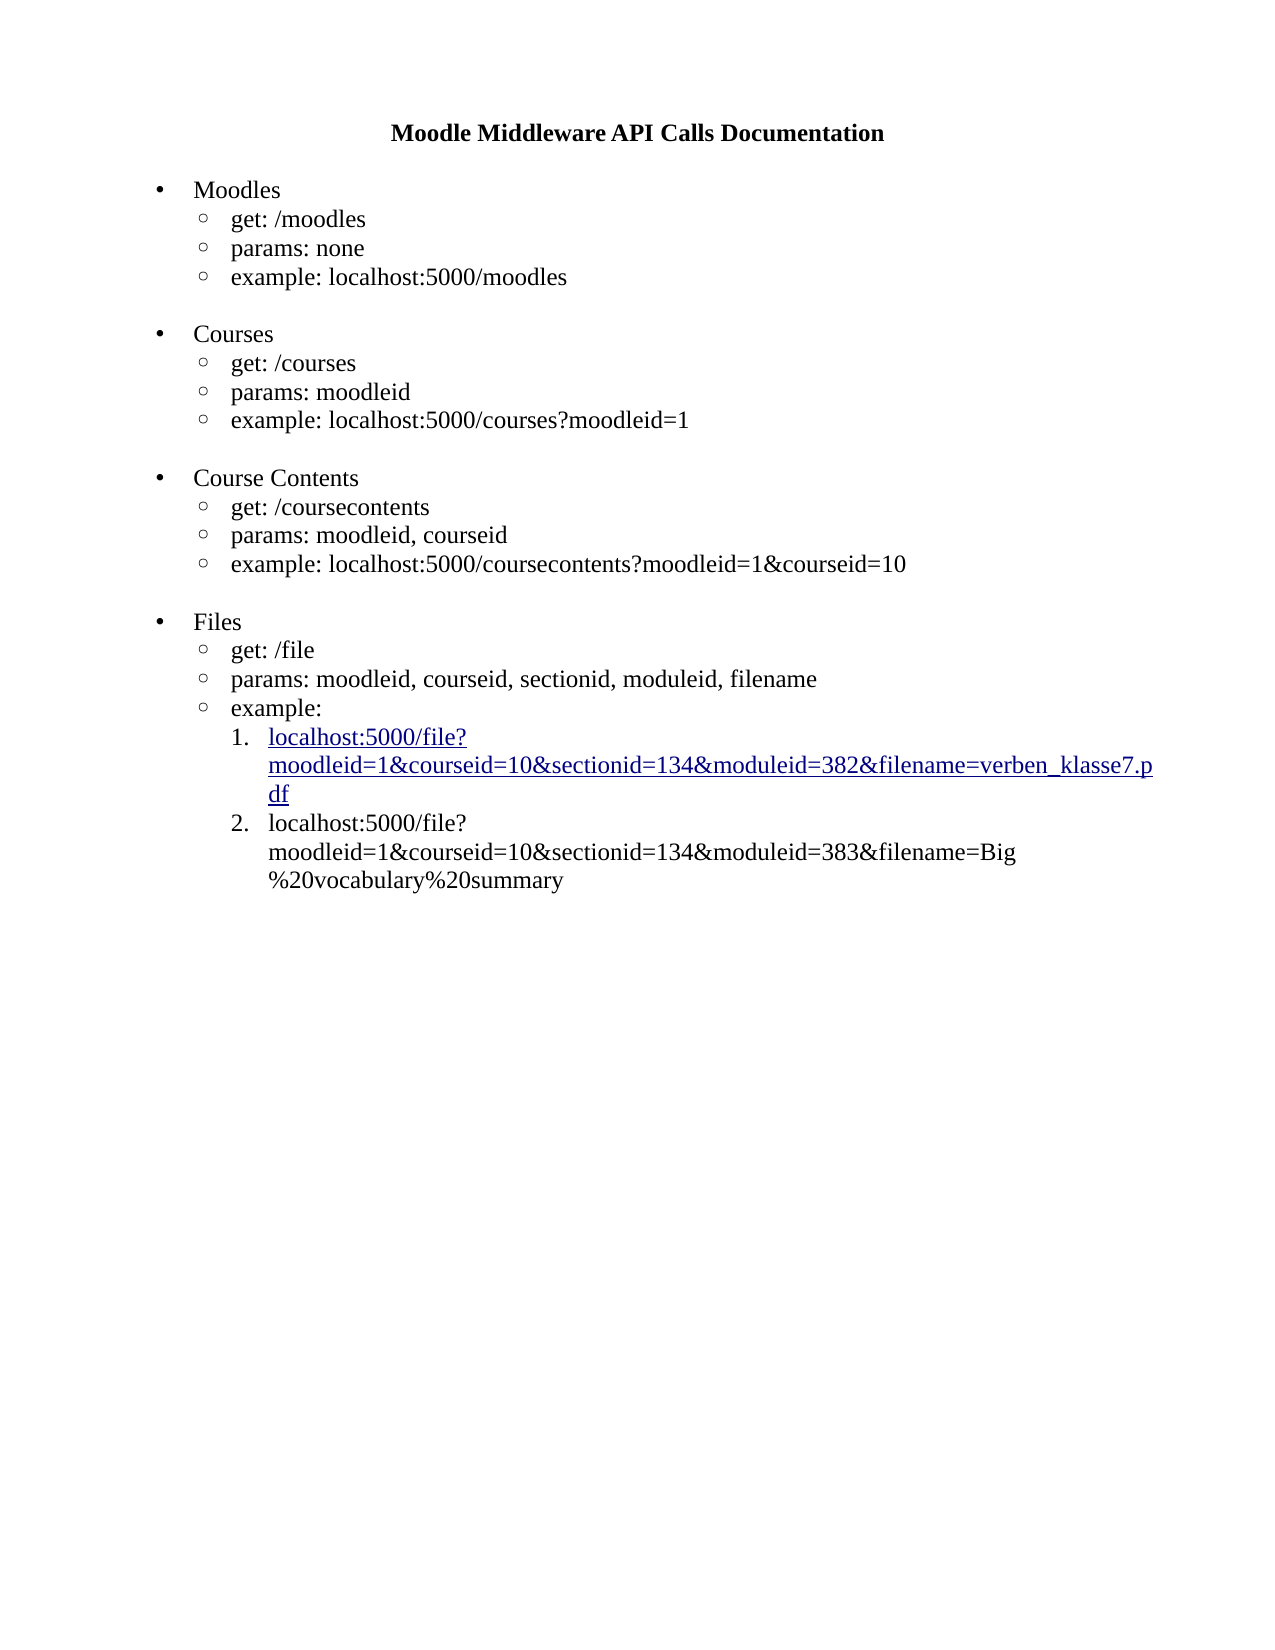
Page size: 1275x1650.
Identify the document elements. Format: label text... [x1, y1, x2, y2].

list params: moodleid [193, 377, 1157, 406]
list localhost:5000/file?moodleid=1&courseid=10&sectionid=134&moduleid=382&filename=verben_klasse7.pdf [231, 722, 1157, 808]
list Files [156, 607, 1157, 636]
list params: moodleid, courseid, sectionid, moduleid, filename [193, 664, 1157, 693]
list example: localhost:5000/coursecontents?moodleid=1&courseid=10 [193, 549, 1157, 578]
list localhost:5000/file?moodleid=1&courseid=10&sectionid=134&moduleid=383&filename=Big%20vocabulary%20summary [231, 808, 1157, 894]
list params: moodleid, courseid [193, 521, 1157, 549]
list get: /coursecontents [193, 492, 1157, 521]
list Courses [156, 319, 1157, 348]
list get: /file [193, 636, 1157, 664]
list Moodles [156, 176, 1157, 204]
list example: [193, 693, 1157, 722]
list example: localhost:5000/moodles [193, 262, 1157, 291]
list get: /courses [193, 348, 1157, 377]
text Moodle Middleware API Calls Documentation [118, 118, 1157, 147]
list Course Contents [156, 463, 1157, 492]
list params: none [193, 233, 1157, 262]
list example: localhost:5000/courses?moodleid=1 [193, 406, 1157, 434]
list get: /moodles [193, 204, 1157, 233]
